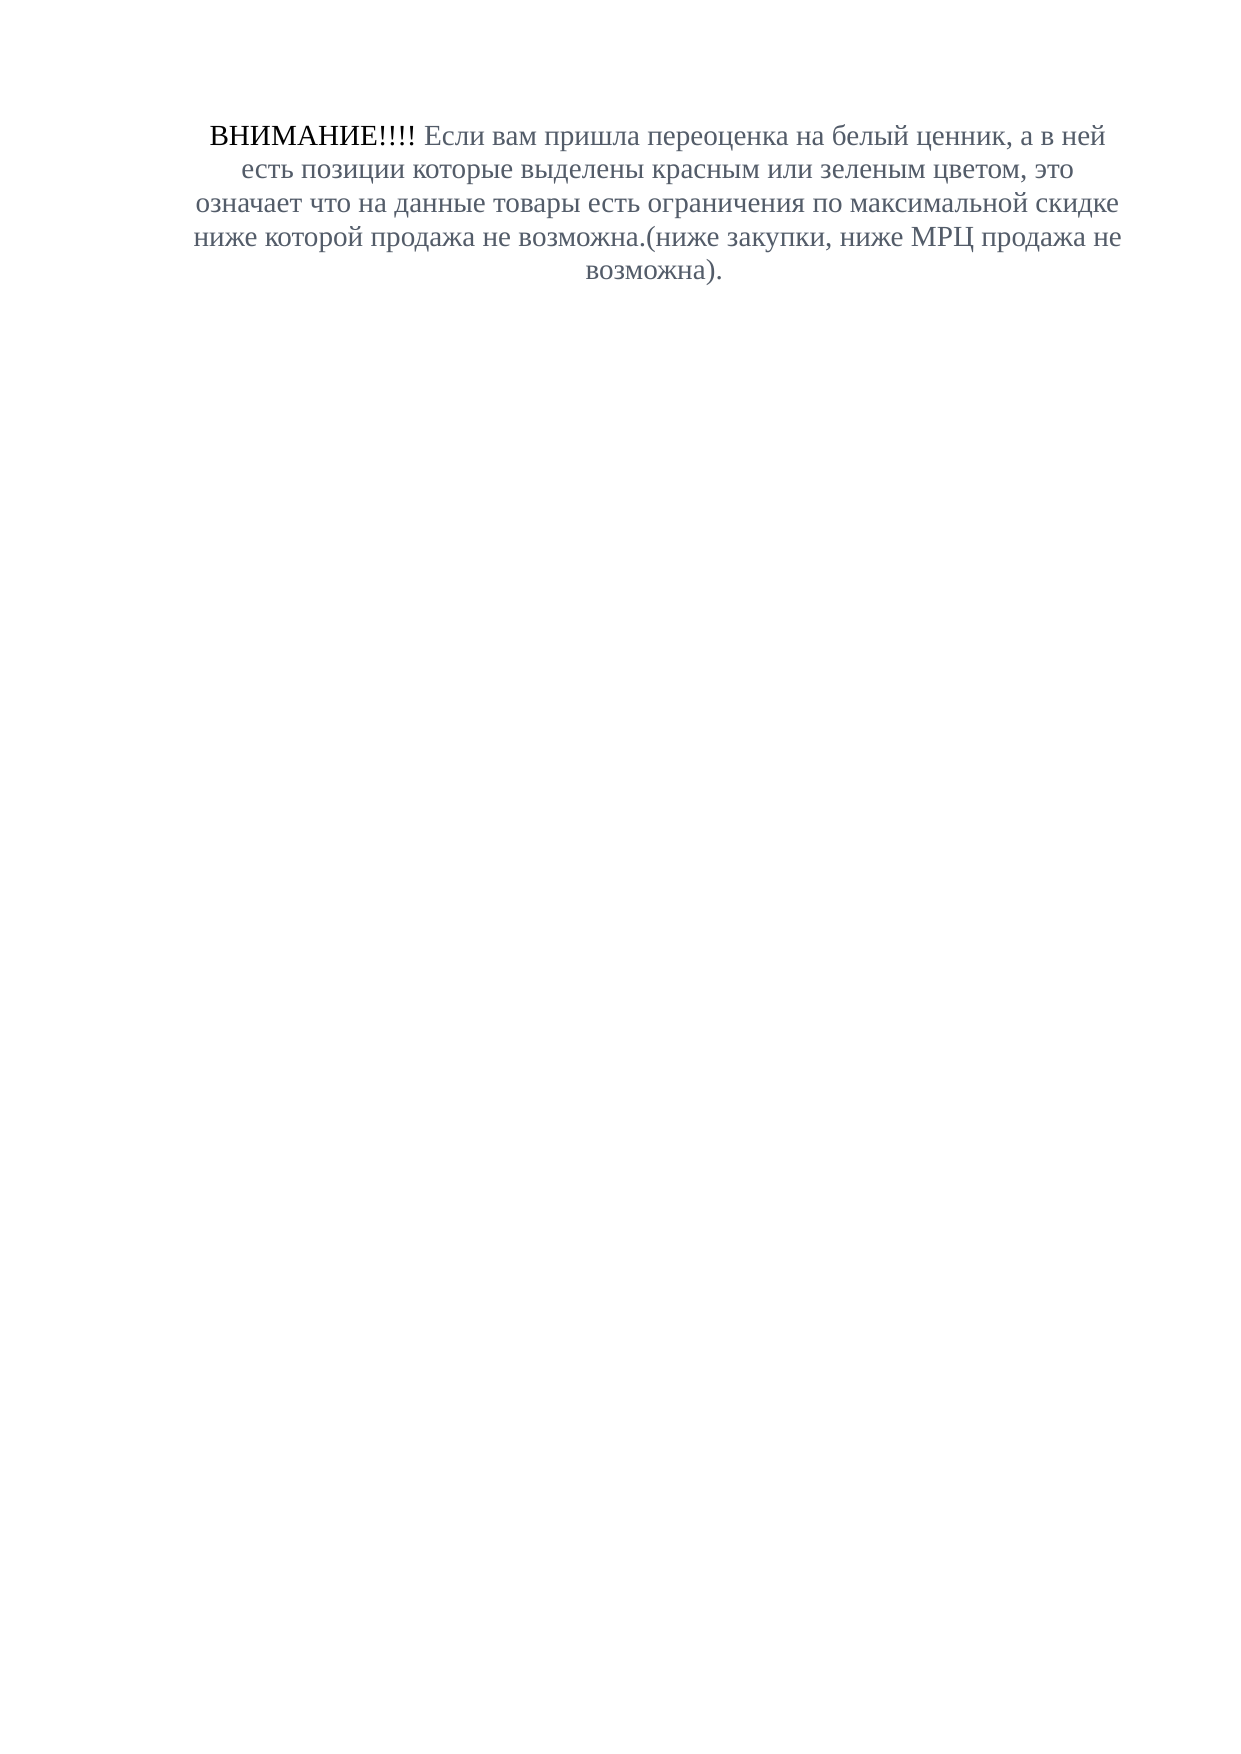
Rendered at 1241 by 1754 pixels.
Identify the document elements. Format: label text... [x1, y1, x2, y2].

list ВНИМАНИЕ!!!! Если вам пришла переоценка на белый ценник, а в ней есть позиции которые выделены красным или зеленым цветом, это означает что на данные товары есть ограничения по максимальной скидке ниже которой продажа не возможна.(ниже закупки, ниже МРЦ продажа не возможна). [156, 118, 1122, 286]
